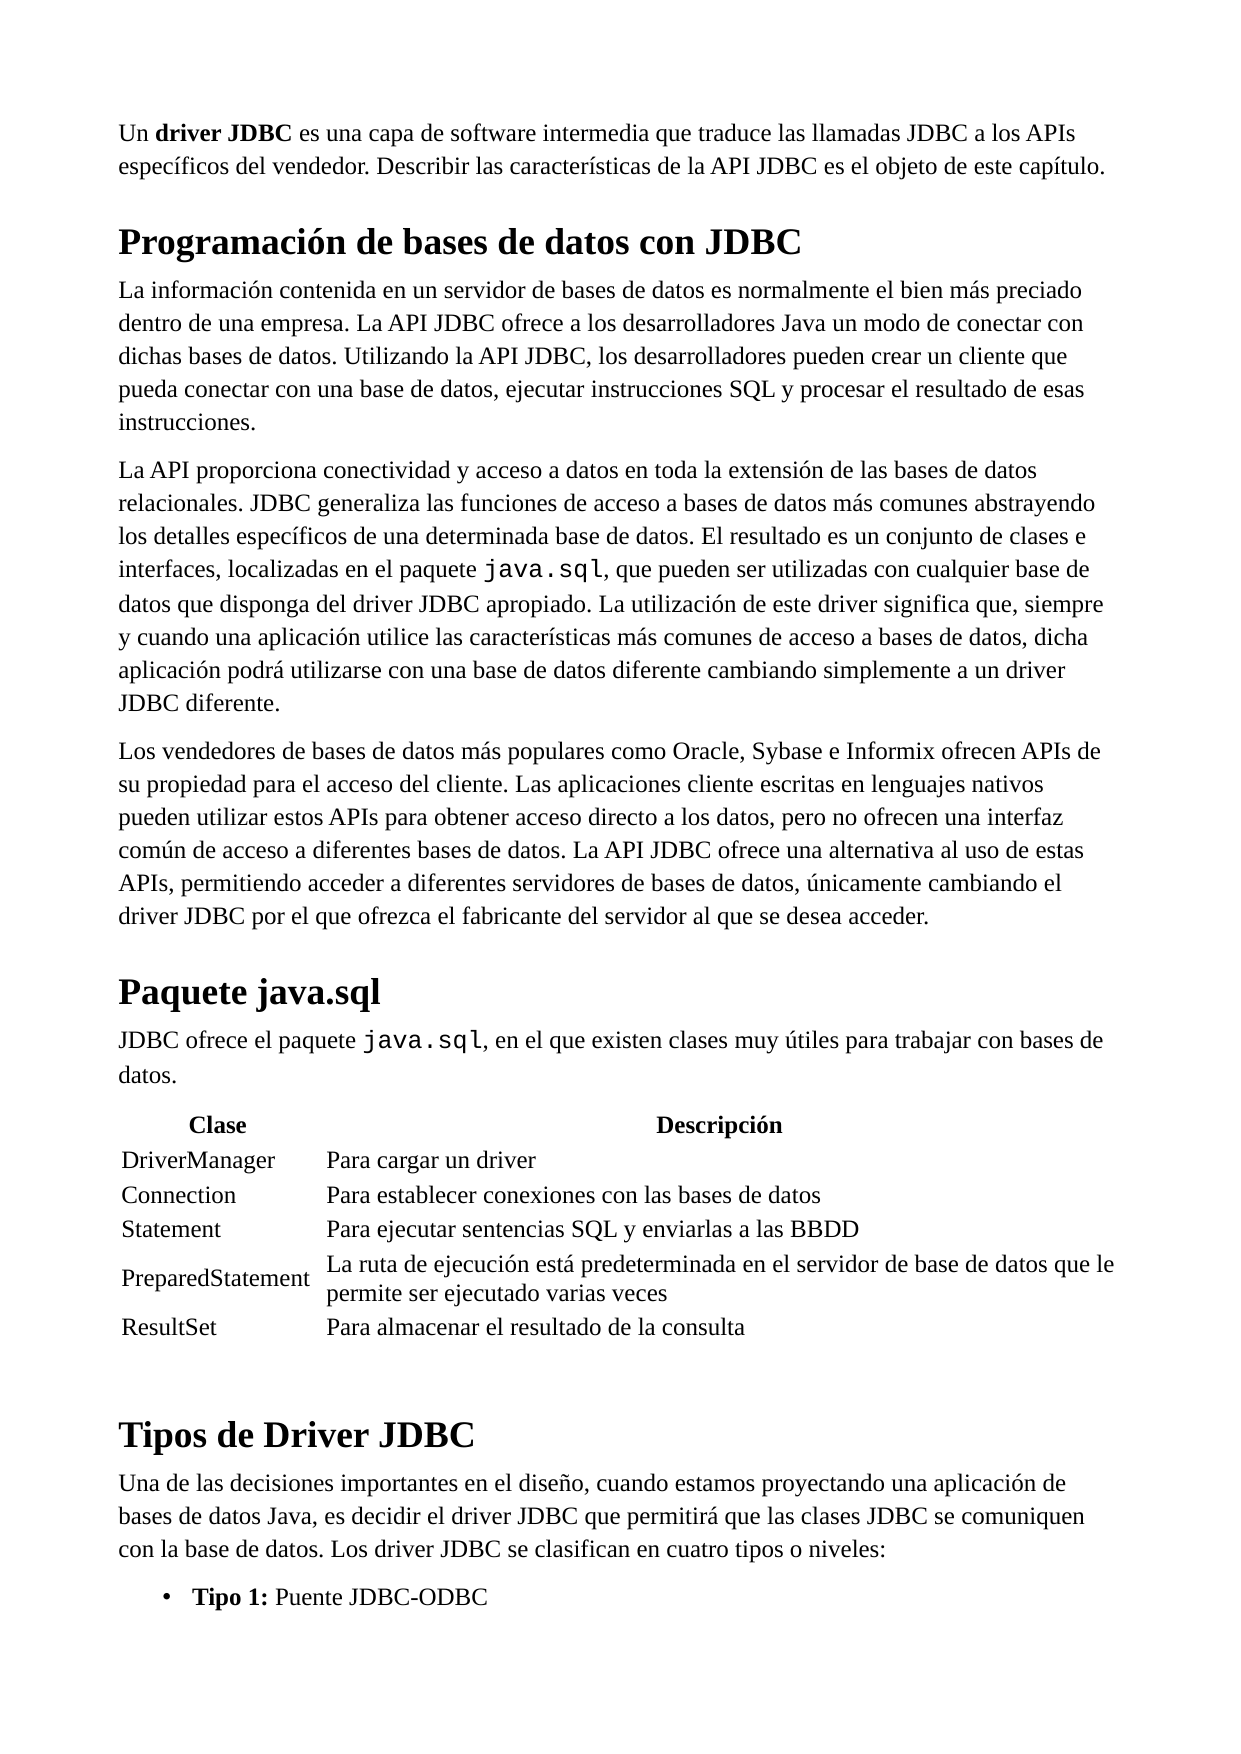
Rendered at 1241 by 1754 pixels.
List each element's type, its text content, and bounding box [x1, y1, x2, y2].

table_cell Connection [118, 1177, 323, 1211]
text Una de las decisiones importantes en el diseño, cuando estamos proyectando una aplicación de bases de datos Java, es decidir el driver JDBC que permitirá que las clases JDBC se comuniquen con la base de datos. Los driver JDBC se clasifican en cuatro tipos o niveles: [118, 1468, 1122, 1563]
text Un driver JDBC es una capa de software intermedia que traduce las llamadas JDBC a los APIs específicos del vendedor. Describir las características de la API JDBC es el objeto de este capítulo. [118, 118, 1122, 180]
table_cell La ruta de ejecución está predeterminada en el servidor de base de datos que le permite ser ejecutado varias veces [323, 1246, 1122, 1309]
subtitle Paquete java.sql [118, 969, 1122, 1012]
table_cell DriverManager [118, 1142, 323, 1177]
text JDBC ofrece el paquete java.sql, en el que existen clases muy útiles para trabajar con bases de datos. [118, 1025, 1122, 1089]
text La información contenida en un servidor de bases de datos es normalmente el bien más preciado dentro de una empresa. La API JDBC ofrece a los desarrolladores Java un modo de conectar con dichas bases de datos. Utilizando la API JDBC, los desarrolladores pueden crear un cliente que pueda conectar con una base de datos, ejecutar instrucciones SQL y procesar el resultado de esas instrucciones. [118, 275, 1122, 436]
subtitle Programación de bases de datos con JDBC [118, 219, 1122, 263]
table_cell Para ejecutar sentencias SQL y enviarlas a las BBDD [323, 1211, 1122, 1246]
subtitle Tipos de Driver JDBC [118, 1412, 1122, 1455]
table_cell Para cargar un driver [323, 1142, 1122, 1177]
text La API proporciona conectividad y acceso a datos en toda la extensión de las bases de datos relacionales. JDBC generaliza las funciones de acceso a bases de datos más comunes abstrayendo los detalles específicos de una determinada base de datos. El resultado es un conjunto de clases e interfaces, localizadas en el paquete java.sql, que pueden ser utilizadas con cualquier base de datos que disponga del driver JDBC apropiado. La utilización de este driver significa que, siempre y cuando una aplicación utilice las características más comunes de acceso a bases de datos, dicha aplicación podrá utilizarse con una base de datos diferente cambiando simplemente a un driver JDBC diferente. [118, 455, 1122, 717]
table_cell Para establecer conexiones con las bases de datos [323, 1177, 1122, 1211]
table_cell Statement [118, 1211, 323, 1246]
text Los vendedores de bases de datos más populares como Oracle, Sybase e Informix ofrecen APIs de su propiedad para el acceso del cliente. Las aplicaciones cliente escritas en lenguajes nativos pueden utilizar estos APIs para obtener acceso directo a los datos, pero no ofrecen una interfaz común de acceso a diferentes bases de datos. La API JDBC ofrece una alternativa al uso de estas APIs, permitiendo acceder a diferentes servidores de bases de datos, únicamente cambiando el driver JDBC por el que ofrezca el fabricante del servidor al que se desea acceder. [118, 736, 1122, 929]
table_cell Para almacenar el resultado de la consulta [323, 1309, 1122, 1344]
table_cell PreparedStatement [118, 1246, 323, 1309]
table_header Descripción [323, 1108, 1122, 1142]
list Tipo 1: Puente JDBC-ODBC [162, 1582, 1122, 1610]
table_header Clase [118, 1108, 323, 1142]
table_cell ResultSet [118, 1309, 323, 1344]
